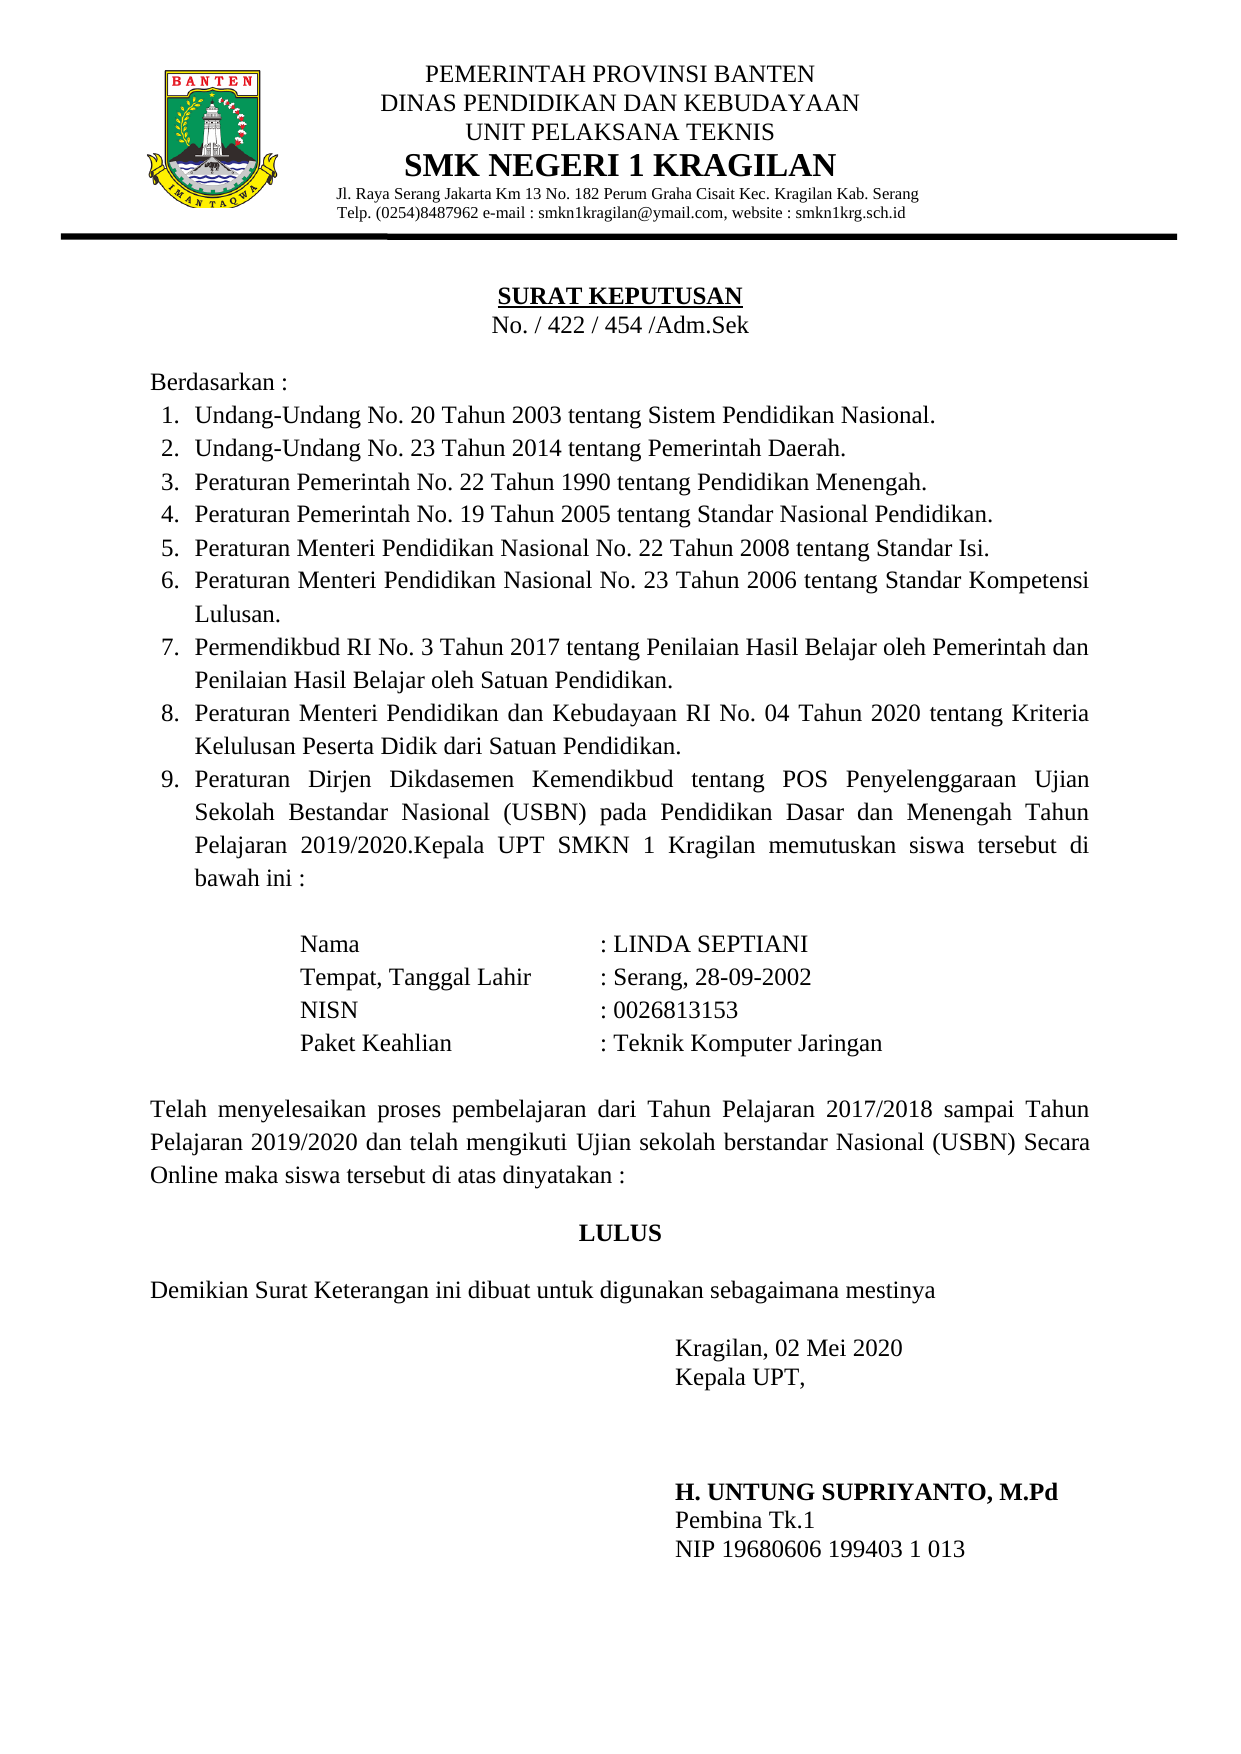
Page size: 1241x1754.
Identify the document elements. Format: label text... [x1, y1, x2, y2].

text Paket Keahlian : Teknik Komputer Jaringan [150, 1028, 1090, 1057]
text NISN : 0026813153 [150, 995, 1090, 1024]
text Demikian Surat Keterangan ini dibuat untuk digunakan sebagaimana mestinya [150, 1276, 1090, 1304]
list Permendikbud RI No. 3 Tahun 2017 tentang Penilaian Hasil Belajar oleh Pemerintah dan Penilaian Hasil Belajar oleh Satuan Pendidikan. [179, 632, 1090, 693]
picture [146, 70, 279, 208]
text H. UNTUNG SUPRIYANTO, M.Pd [150, 1477, 1090, 1506]
text Telah menyelesaikan proses pembelajaran dari Tahun Pelajaran 2017/2018 sampai Tahun Pelajaran 2019/2020 dan telah mengikuti Ujian sekolah berstandar Nasional (USBN) Secara Online maka siswa tersebut di atas dinyatakan : [150, 1094, 1090, 1189]
text Berdasarkan : [150, 367, 1090, 396]
list Undang-Undang No. 20 Tahun 2003 tentang Sistem Pendidikan Nasional. [179, 401, 1090, 429]
text Nama : LINDA SEPTIANI [150, 929, 1090, 958]
text NIP 19680606 199403 1 013 [150, 1534, 1090, 1563]
text Kragilan, 02 Mei 2020 [150, 1333, 1090, 1362]
text SURAT KEPUTUSAN [150, 281, 1090, 310]
list Peraturan Dirjen Dikdasemen Kemendikbud tentang POS Penyelenggaraan Ujian Sekolah Bestandar Nasional (USBN) pada Pendidikan Dasar dan Menengah Tahun Pelajaran 2019/2020.Kepala UPT SMKN 1 Kragilan memutuskan siswa tersebut di bawah ini : [179, 764, 1090, 892]
text Tempat, Tanggal Lahir : Serang, 28-09-2002 [150, 962, 1090, 991]
list Peraturan Menteri Pendidikan Nasional No. 22 Tahun 2008 tentang Standar Isi. [179, 533, 1090, 561]
list Undang-Undang No. 23 Tahun 2014 tentang Pemerintah Daerah. [179, 433, 1090, 462]
text No. / 422 / 454 /Adm.Sek [150, 310, 1090, 339]
text Kepala UPT, [150, 1362, 1090, 1391]
list Peraturan Pemerintah No. 19 Tahun 2005 tentang Standar Nasional Pendidikan. [179, 499, 1090, 528]
text LULUS [150, 1218, 1090, 1247]
list Peraturan Menteri Pendidikan Nasional No. 23 Tahun 2006 tentang Standar Kompetensi Lulusan. [179, 566, 1090, 627]
list Peraturan Menteri Pendidikan dan Kebudayaan RI No. 04 Tahun 2020 tentang Kriteria Kelulusan Peserta Didik dari Satuan Pendidikan. [179, 698, 1090, 759]
text Pembina Tk.1 [150, 1506, 1090, 1534]
list Peraturan Pemerintah No. 22 Tahun 1990 tentang Pendidikan Menengah. [179, 467, 1090, 495]
